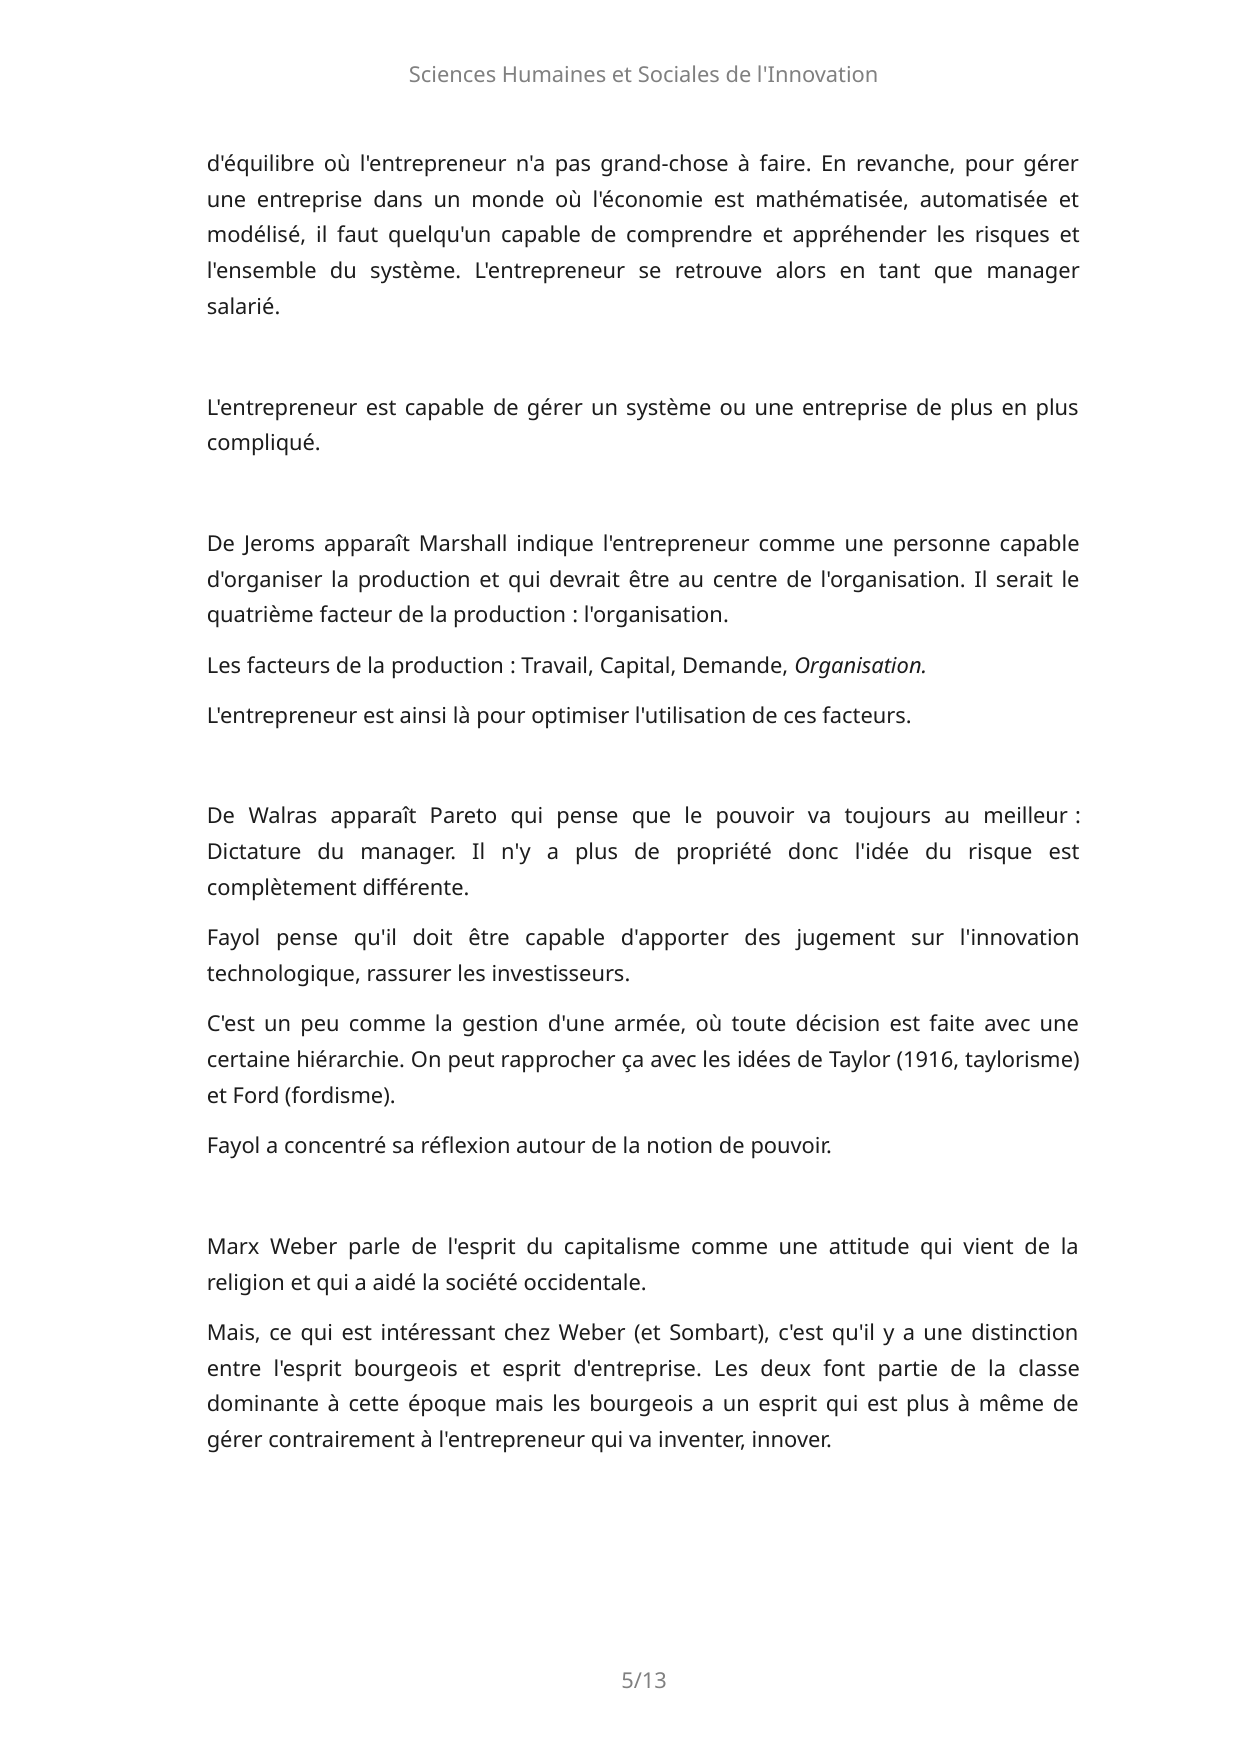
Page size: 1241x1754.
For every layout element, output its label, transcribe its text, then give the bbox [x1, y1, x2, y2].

text d'équilibre où l'entrepreneur n'a pas grand-chose à faire. En revanche, pour gérer une entreprise dans un monde où l'économie est mathématisée, automatisée et modélisé, il faut quelqu'un capable de comprendre et appréhender les risques et l'ensemble du système. L'entrepreneur se retrouve alors en tant que manager salarié. [207, 148, 1081, 321]
text C'est un peu comme la gestion d'une armée, où toute décision est faite avec une certaine hiérarchie. On peut rapprocher ça avec les idées de Taylor (1916, taylorisme) et Ford (fordisme). [207, 1008, 1081, 1109]
text L'entrepreneur est capable de gérer un système ou une entreprise de plus en plus compliqué. [207, 391, 1081, 457]
text Mais, ce qui est intéressant chez Weber (et Sombart), c'est qu'il y a une distinction entre l'esprit bourgeois et esprit d'entreprise. Les deux font partie de la classe dominante à cette époque mais les bourgeois a un esprit qui est plus à même de gérer contrairement à l'entrepreneur qui va inventer, innover. [207, 1317, 1081, 1454]
text L'entrepreneur est ainsi là pour optimiser l'utilisation de ces facteurs. [207, 700, 1081, 730]
text Fayol a concentré sa réflexion autour de la notion de pouvoir. [207, 1130, 1081, 1160]
text De Walras apparaît Pareto qui pense que le pouvoir va toujours au meilleur : Dictature du manager. Il n'y a plus de propriété donc l'idée du risque est complètement différente. [207, 801, 1081, 902]
text Les facteurs de la production : Travail, Capital, Demande, Organisation. [207, 649, 1081, 679]
text Fayol pense qu'il doit être capable d'apporter des jugement sur l'innovation technologique, rassurer les investisseurs. [207, 922, 1081, 988]
text Marx Weber parle de l'esprit du capitalisme comme une attitude qui vient de la religion et qui a aidé la société occidentale. [207, 1231, 1081, 1296]
text De Jeroms apparaît Marshall indique l'entrepreneur comme une personne capable d'organiser la production et qui devrait être au centre de l'organisation. Il serait le quatrième facteur de la production : l'organisation. [207, 528, 1081, 629]
